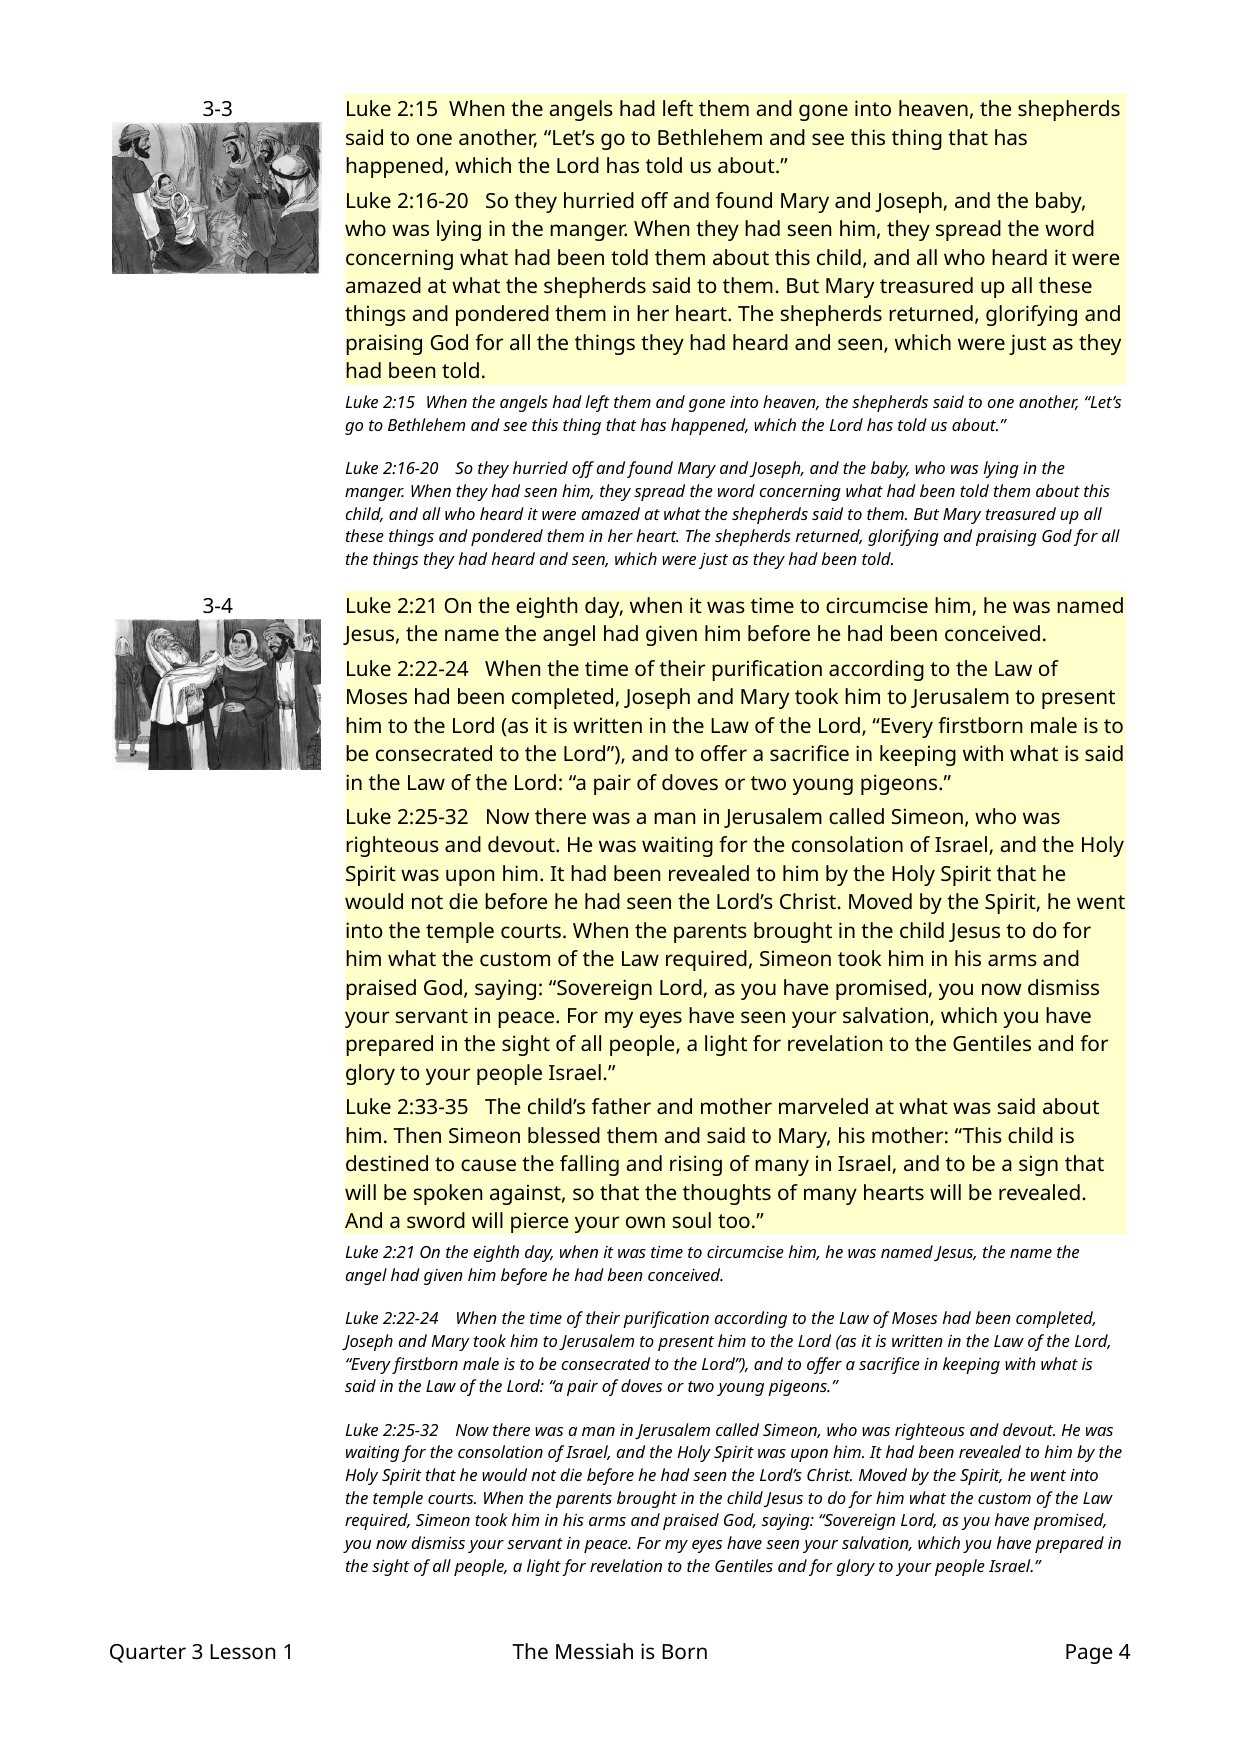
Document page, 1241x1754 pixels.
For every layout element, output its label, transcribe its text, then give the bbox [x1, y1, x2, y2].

table_cell 3-3 [102, 89, 333, 585]
table_cell Luke 2:21 On the eighth day, when it was time to circumcise him, he was named Jesus, the name the angel had given him before he had been conceived. Luke 2:22-24 When the time of their purification according to the Law of Moses had been completed, Joseph and Mary took him to Jerusalem to present him to the Lord (as it is written in the Law of the Lord, “Every firstborn male is to be consecrated to the Lord”), and to offer a sacrifice in keeping with what is said in the Law of the Lord: “a pair of doves or two young pigeons.” Luke 2:25-32 Now there was a man in Jerusalem called Simeon, who was righteous and devout. He was waiting for the consolation of Israel, and the Holy Spirit was upon him. It had been revealed to him by the Holy Spirit that he would not die before he had seen the Lord’s Christ. Moved by the Spirit, he went into the temple courts. When the parents brought in the child Jesus to do for him what the custom of the Law required, Simeon took him in his arms and praised God, saying: “Sovereign Lord, as you have promised, you now dismiss your servant in peace. For my eyes have seen your salvation, which you have prepared in the sight of all people, a light for revelation to the Gentiles and for glory to your people Israel.” Luke 2:33-35 The child’s father and mother marveled at what was said about him. Then Simeon blessed them and said to Mary, his mother: “This child is destined to cause the falling and rising of many in Israel, and to be a sign that will be spoken against, so that the thoughts of many hearts will be revealed. And a sword will pierce your own soul too.” Luke 2:21 On the eighth day, when it was time to circumcise him, he was named Jesus, the name the angel had given him before he had been conceived. Luke 2:22-24 When the time of their purification according to the Law of Moses had been completed, Joseph and Mary took him to Jerusalem to present him to the Lord (as it is written in the Law of the Lord, “Every firstborn male is to be consecrated to the Lord”), and to offer a sacrifice in keeping with what is said in the Law of the Lord: “a pair of doves or two young pigeons.” Luke 2:25-32 Now there was a man in Jerusalem called Simeon, who was righteous and devout. He was waiting for the consolation of Israel, and the Holy Spirit was upon him. It had been revealed to him by the Holy Spirit that he would not die before he had seen the Lord’s Christ. Moved by the Spirit, he went into the temple courts. When the parents brought in the child Jesus to do for him what the custom of the Law required, Simeon took him in his arms and praised God, saying: “Sovereign Lord, as you have promised, you now dismiss your servant in peace. For my eyes have seen your salvation, which you have prepared in the sight of all people, a light for revelation to the Gentiles and for glory to your people Israel.” [334, 585, 1138, 1592]
table_cell 3-4 [102, 585, 333, 1592]
table_cell Luke 2:15 When the angels had left them and gone into heaven, the shepherds said to one another, “Let’s go to Bethlehem and see this thing that has happened, which the Lord has told us about.” Luke 2:16-20 So they hurried off and found Mary and Joseph, and the baby, who was lying in the manger. When they had seen him, they spread the word concerning what had been told them about this child, and all who heard it were amazed at what the shepherds said to them. But Mary treasured up all these things and pondered them in her heart. The shepherds returned, glorifying and praising God for all the things they had heard and seen, which were just as they had been told. Luke 2:15 When the angels had left them and gone into heaven, the shepherds said to one another, “Let’s go to Bethlehem and see this thing that has happened, which the Lord has told us about.” Luke 2:16-20 So they hurried off and found Mary and Joseph, and the baby, who was lying in the manger. When they had seen him, they spread the word concerning what had been told them about this child, and all who heard it were amazed at what the shepherds said to them. But Mary treasured up all these things and pondered them in her heart. The shepherds returned, glorifying and praising God for all the things they had heard and seen, which were just as they had been told. [334, 89, 1138, 585]
picture [112, 122, 322, 274]
picture [112, 619, 321, 770]
